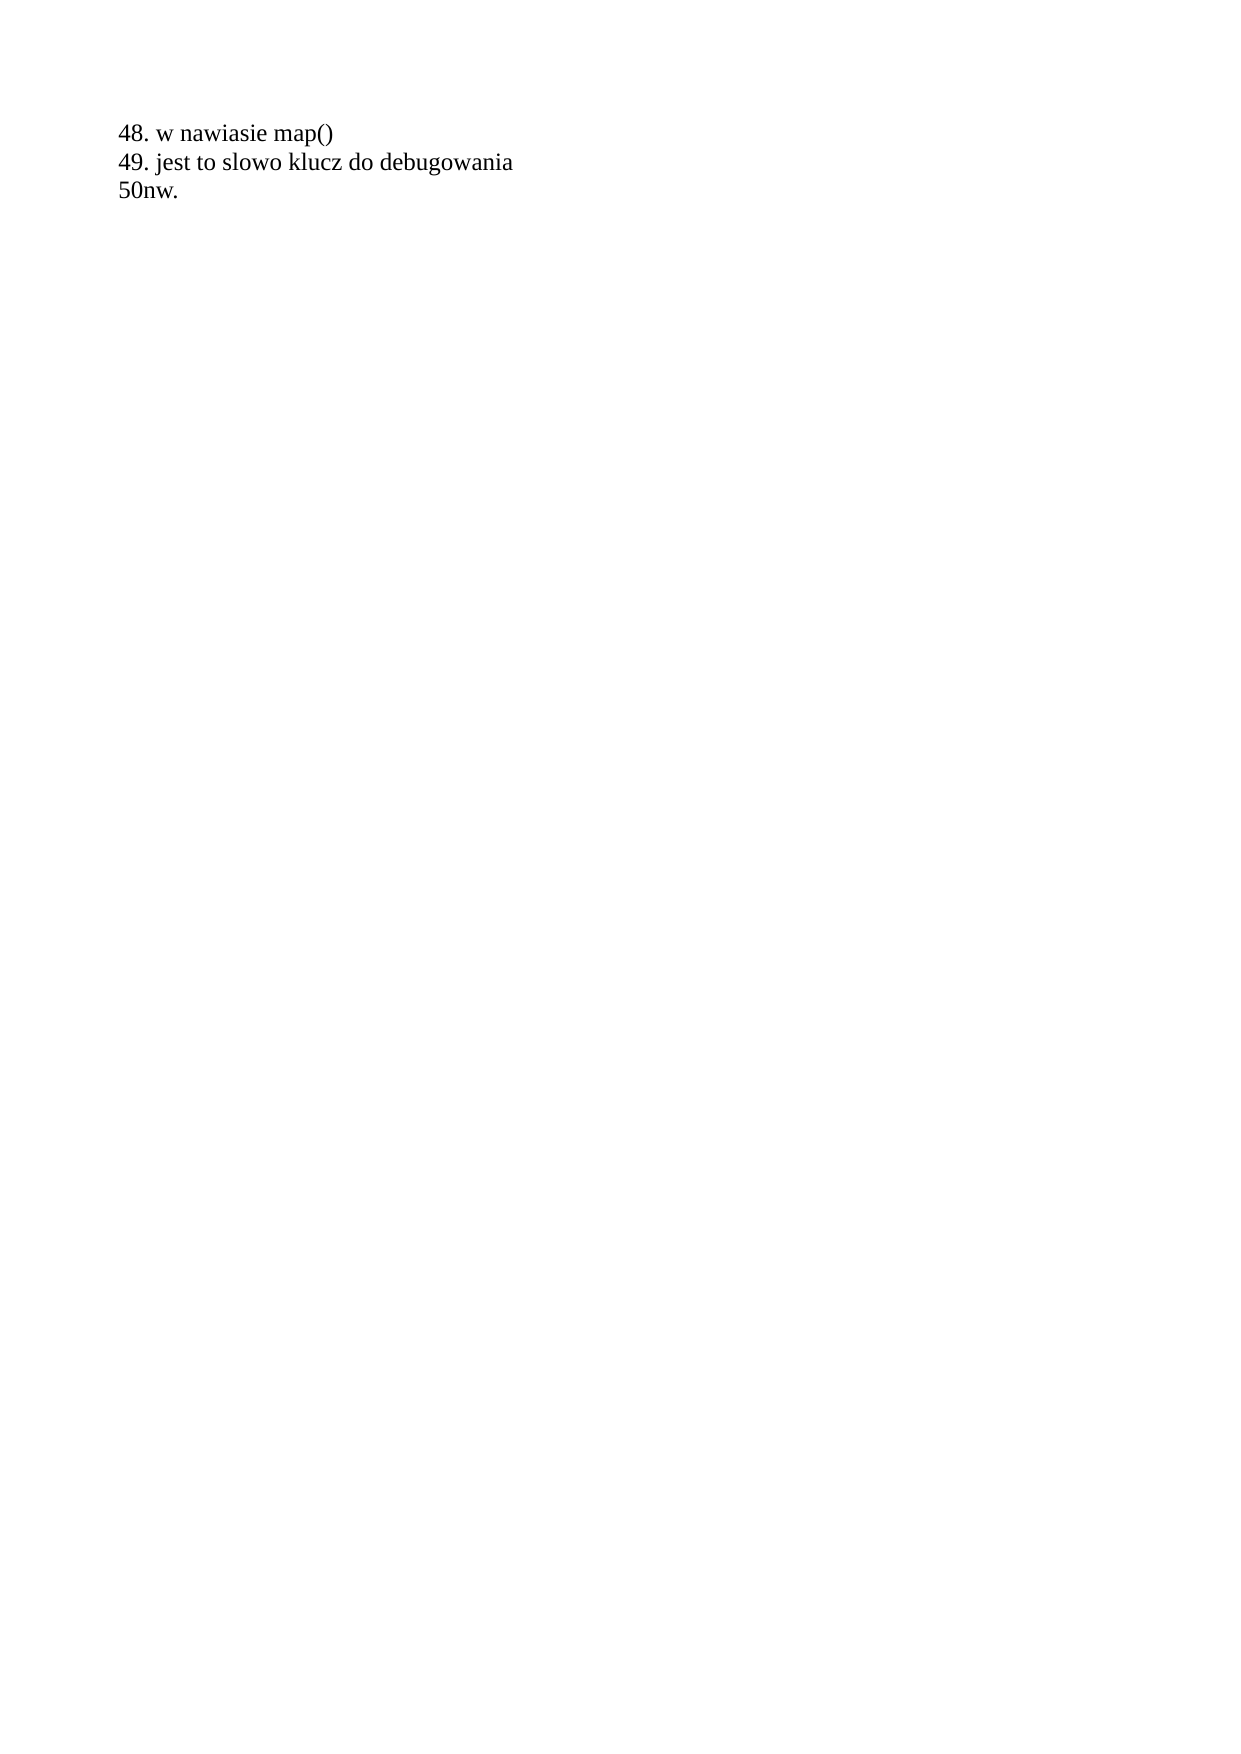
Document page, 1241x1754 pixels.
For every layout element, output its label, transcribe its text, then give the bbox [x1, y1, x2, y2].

text 48. w nawiasie map() [118, 118, 1122, 147]
text 50nw. [118, 176, 1122, 204]
text 49. jest to slowo klucz do debugowania [118, 147, 1122, 176]
